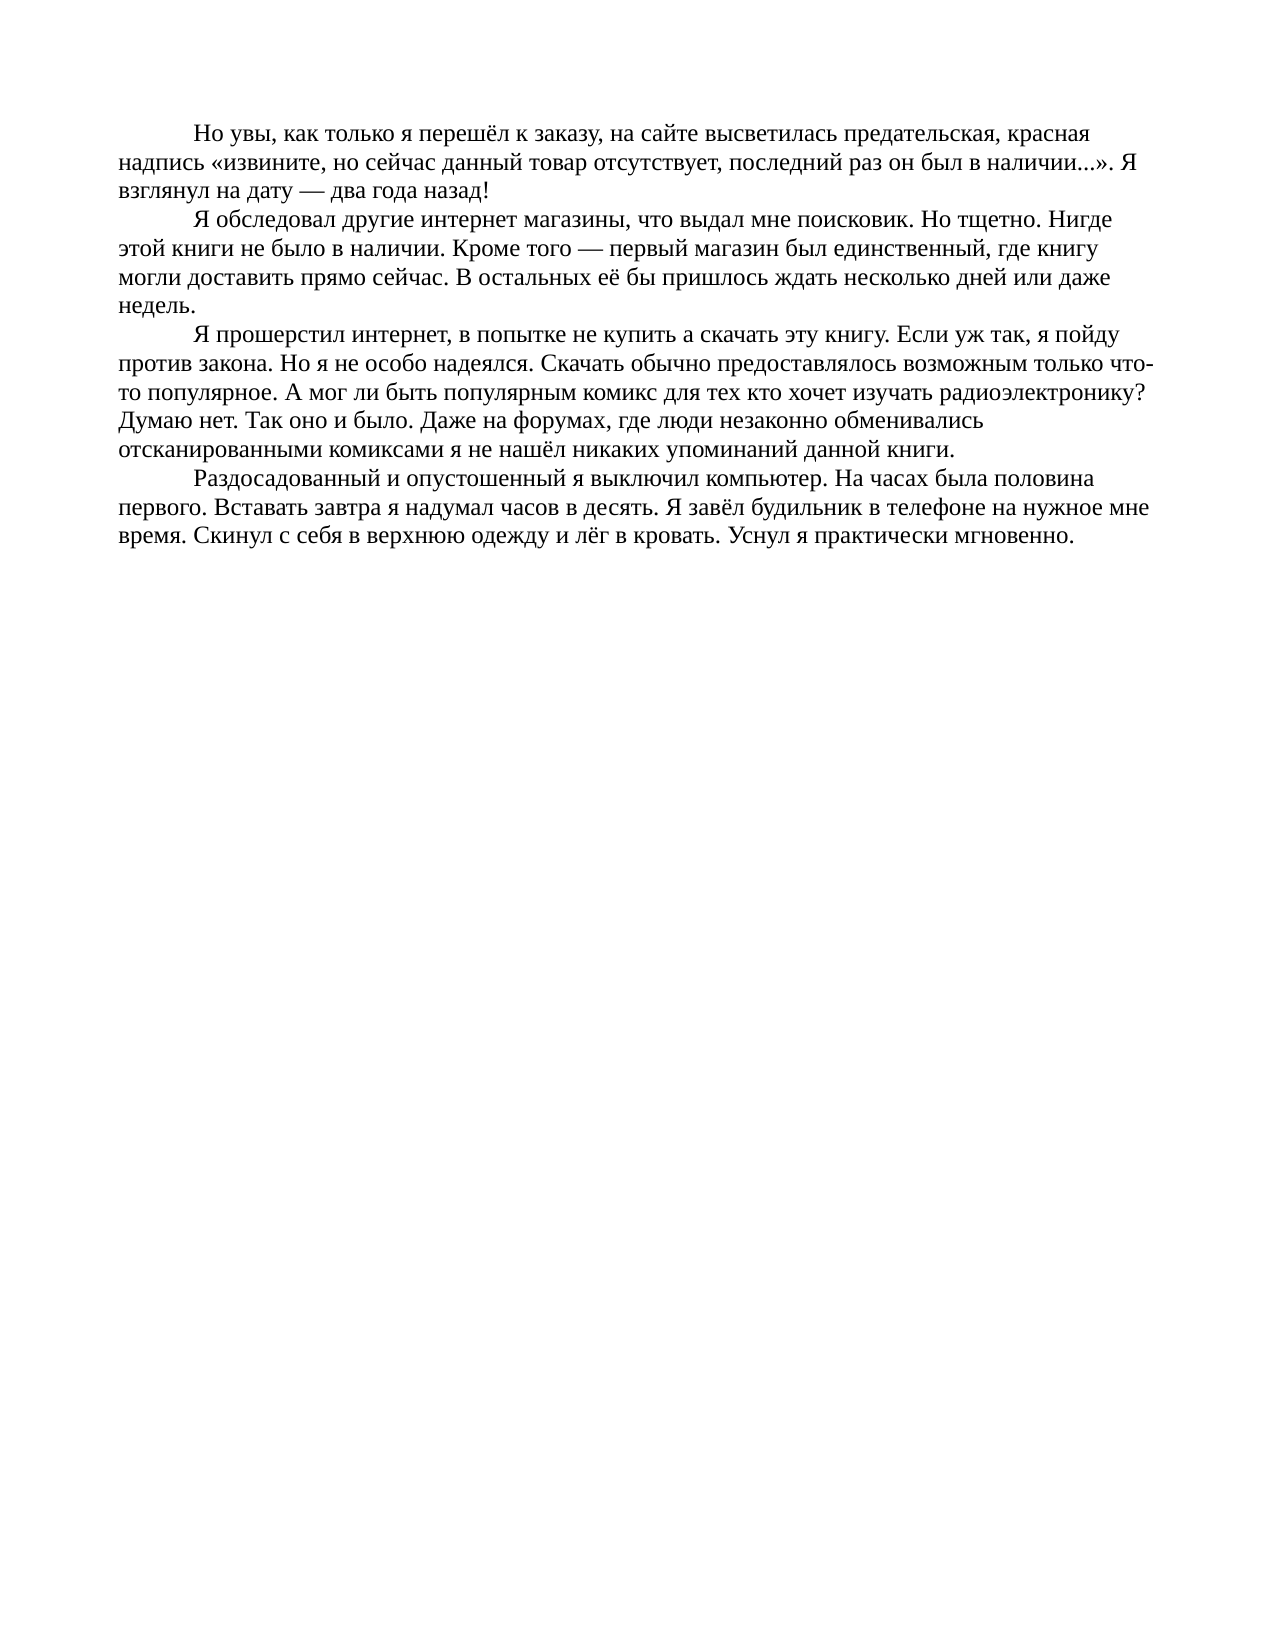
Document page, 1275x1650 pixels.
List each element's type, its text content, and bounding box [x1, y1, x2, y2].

text Я прошерстил интернет, в попытке не купить а скачать эту книгу. Если уж так, я пойду против закона. Но я не особо надеялся. Скачать обычно предоставлялось возможным только что-то популярное. А мог ли быть популярным комикс для тех кто хочет изучать радиоэлектронику? Думаю нет. Так оно и было. Даже на форумах, где люди незаконно обменивались отсканированными комиксами я не нашёл никаких упоминаний данной книги. [118, 319, 1157, 463]
text Раздосадованный и опустошенный я выключил компьютер. На часах была половина первого. Вставать завтра я надумал часов в десять. Я завёл будильник в телефоне на нужное мне время. Скинул с себя в верхнюю одежду и лёг в кровать. Уснул я практически мгновенно. [118, 463, 1157, 549]
text Я обследовал другие интернет магазины, что выдал мне поисковик. Но тщетно. Нигде этой книги не было в наличии. Кроме того — первый магазин был единственный, где книгу могли доставить прямо сейчас. В остальных её бы пришлось ждать несколько дней или даже недель. [118, 204, 1157, 319]
text Но увы, как только я перешёл к заказу, на сайте высветилась предательская, красная надпись «извините, но сейчас данный товар отсутствует, последний раз он был в наличии...». Я взглянул на дату — два года назад! [118, 118, 1157, 204]
